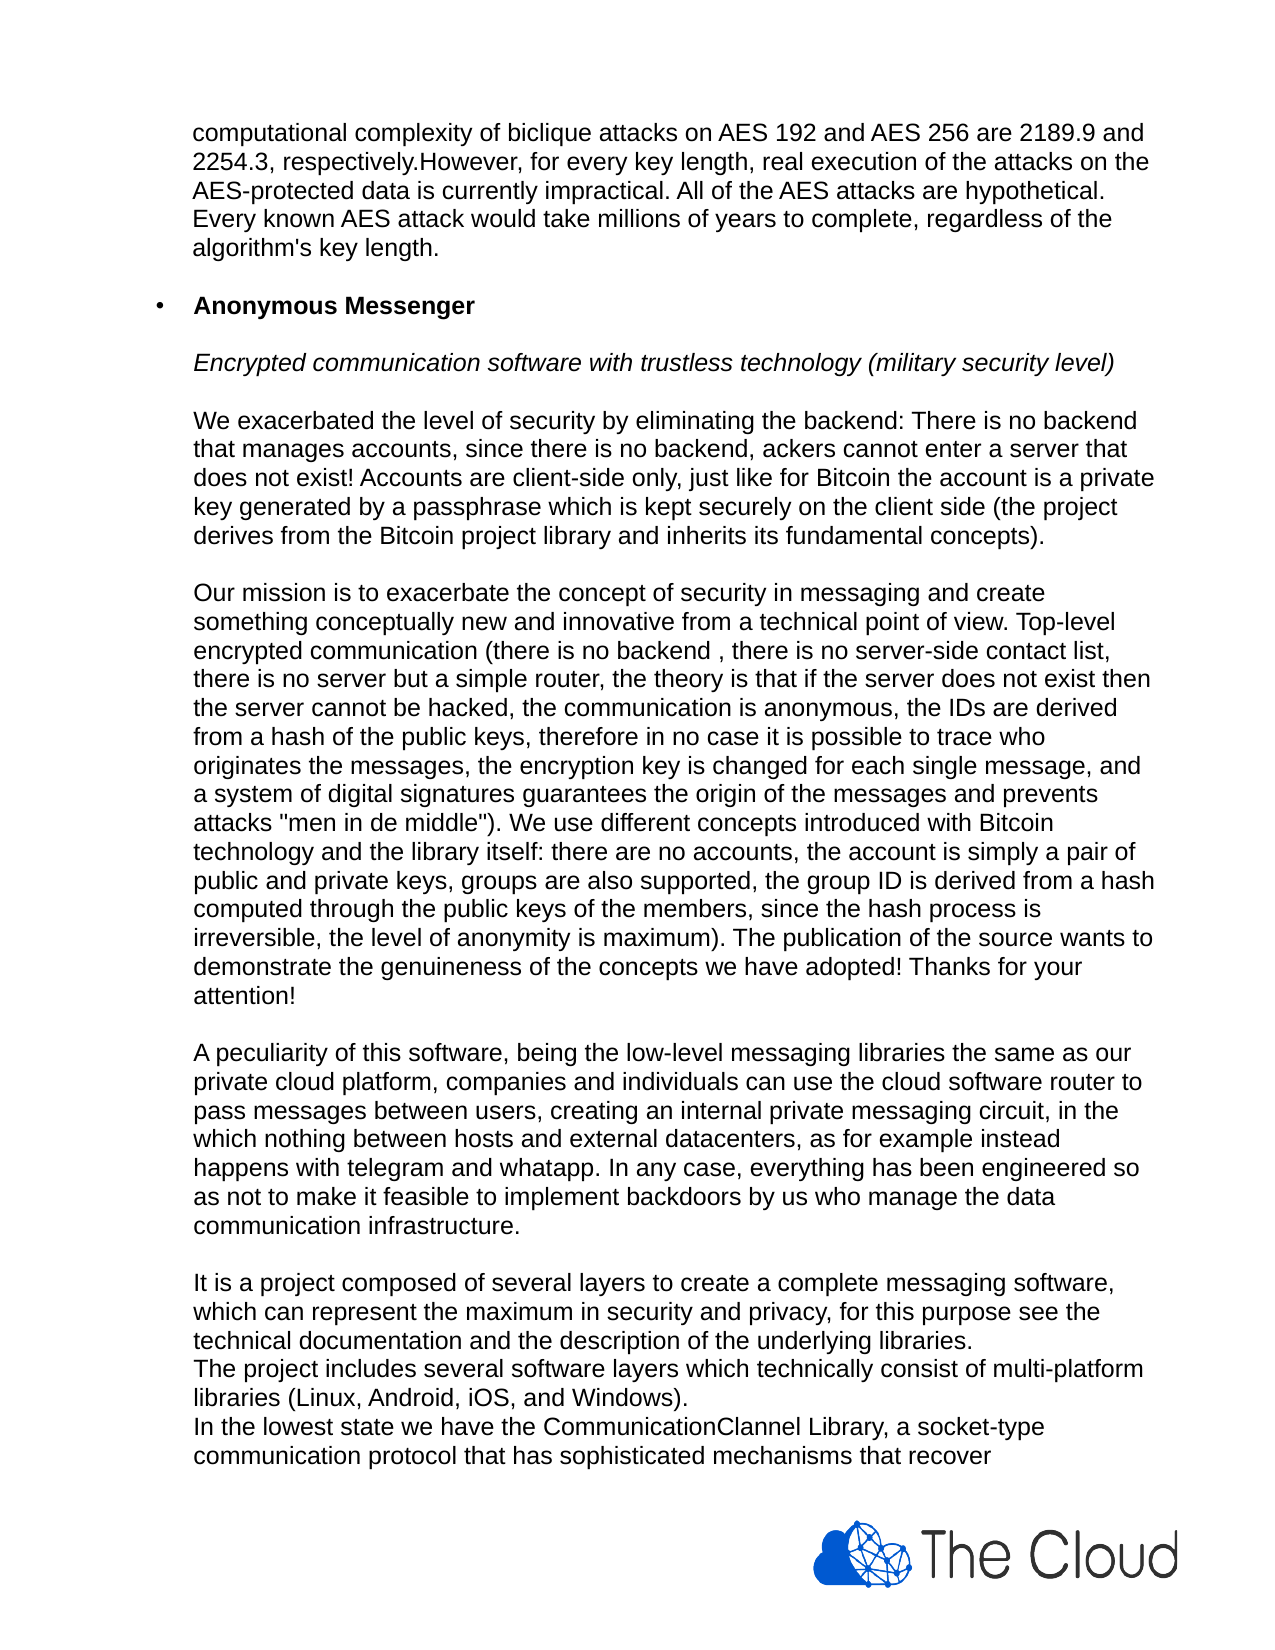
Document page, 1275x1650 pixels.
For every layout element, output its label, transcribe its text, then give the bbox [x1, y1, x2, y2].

text computational complexity of biclique attacks on AES 192 and AES 256 are 2189.9 and 2254.3, respectively.However, for every key length, real execution of the attacks on the AES-protected data is currently impractical. All of the AES attacks are hypothetical. Every known AES attack would take millions of years to complete, regardless of the algorithm's key length. [192, 118, 1157, 262]
list We exacerbated the level of security by eliminating the backend: There is no backend that manages accounts, since there is no backend, ackers cannot enter a server that does not exist! Accounts are client-side only, just like for Bitcoin the account is a private key generated by a passphrase which is kept securely on the client side (the project derives from the Bitcoin project library and inherits its fundamental concepts). Our mission is to exacerbate the concept of security in messaging and create something conceptually new and innovative from a technical point of view. Top-level encrypted communication (there is no backend , there is no server-side contact list, there is no server but a simple router, the theory is that if the server does not exist then the server cannot be hacked, the communication is anonymous, the IDs are derived from a hash of the public keys, therefore in no case it is possible to trace who originates the messages, the encryption key is changed for each single message, and a system of digital signatures guarantees the origin of the messages and prevents attacks "men in de middle"). We use different concepts introduced with Bitcoin technology and the library itself: there are no accounts, the account is simply a pair of public and private keys, groups are also supported, the group ID is derived from a hash computed through the public keys of the members, since the hash process is irreversible, the level of anonymity is maximum). The publication of the source wants to demonstrate the genuineness of the concepts we have adopted! Thanks for your attention! [156, 406, 1157, 1009]
picture [813, 1520, 1178, 1588]
list Encrypted communication software with trustless technology (military security level) [156, 348, 1157, 406]
list Anonymous Messenger [156, 291, 1157, 348]
list A peculiarity of this software, being the low-level messaging libraries the same as our private cloud platform, companies and individuals can use the cloud software router to pass messages between users, creating an internal private messaging circuit, in the which nothing between hosts and external datacenters, as for example instead happens with telegram and whatapp. In any case, everything has been engineered so as not to make it feasible to implement backdoors by us who manage the data communication infrastructure. It is a project composed of several layers to create a complete messaging software, which can represent the maximum in security and privacy, for this purpose see the technical documentation and the description of the underlying libraries. The project includes several software layers which technically consist of multi-platform libraries (Linux, Android, iOS, and Windows). In the lowest state we have the CommunicationClannel Library, a socket-type communication protocol that has sophisticated mechanisms that recover [156, 1038, 1157, 1469]
